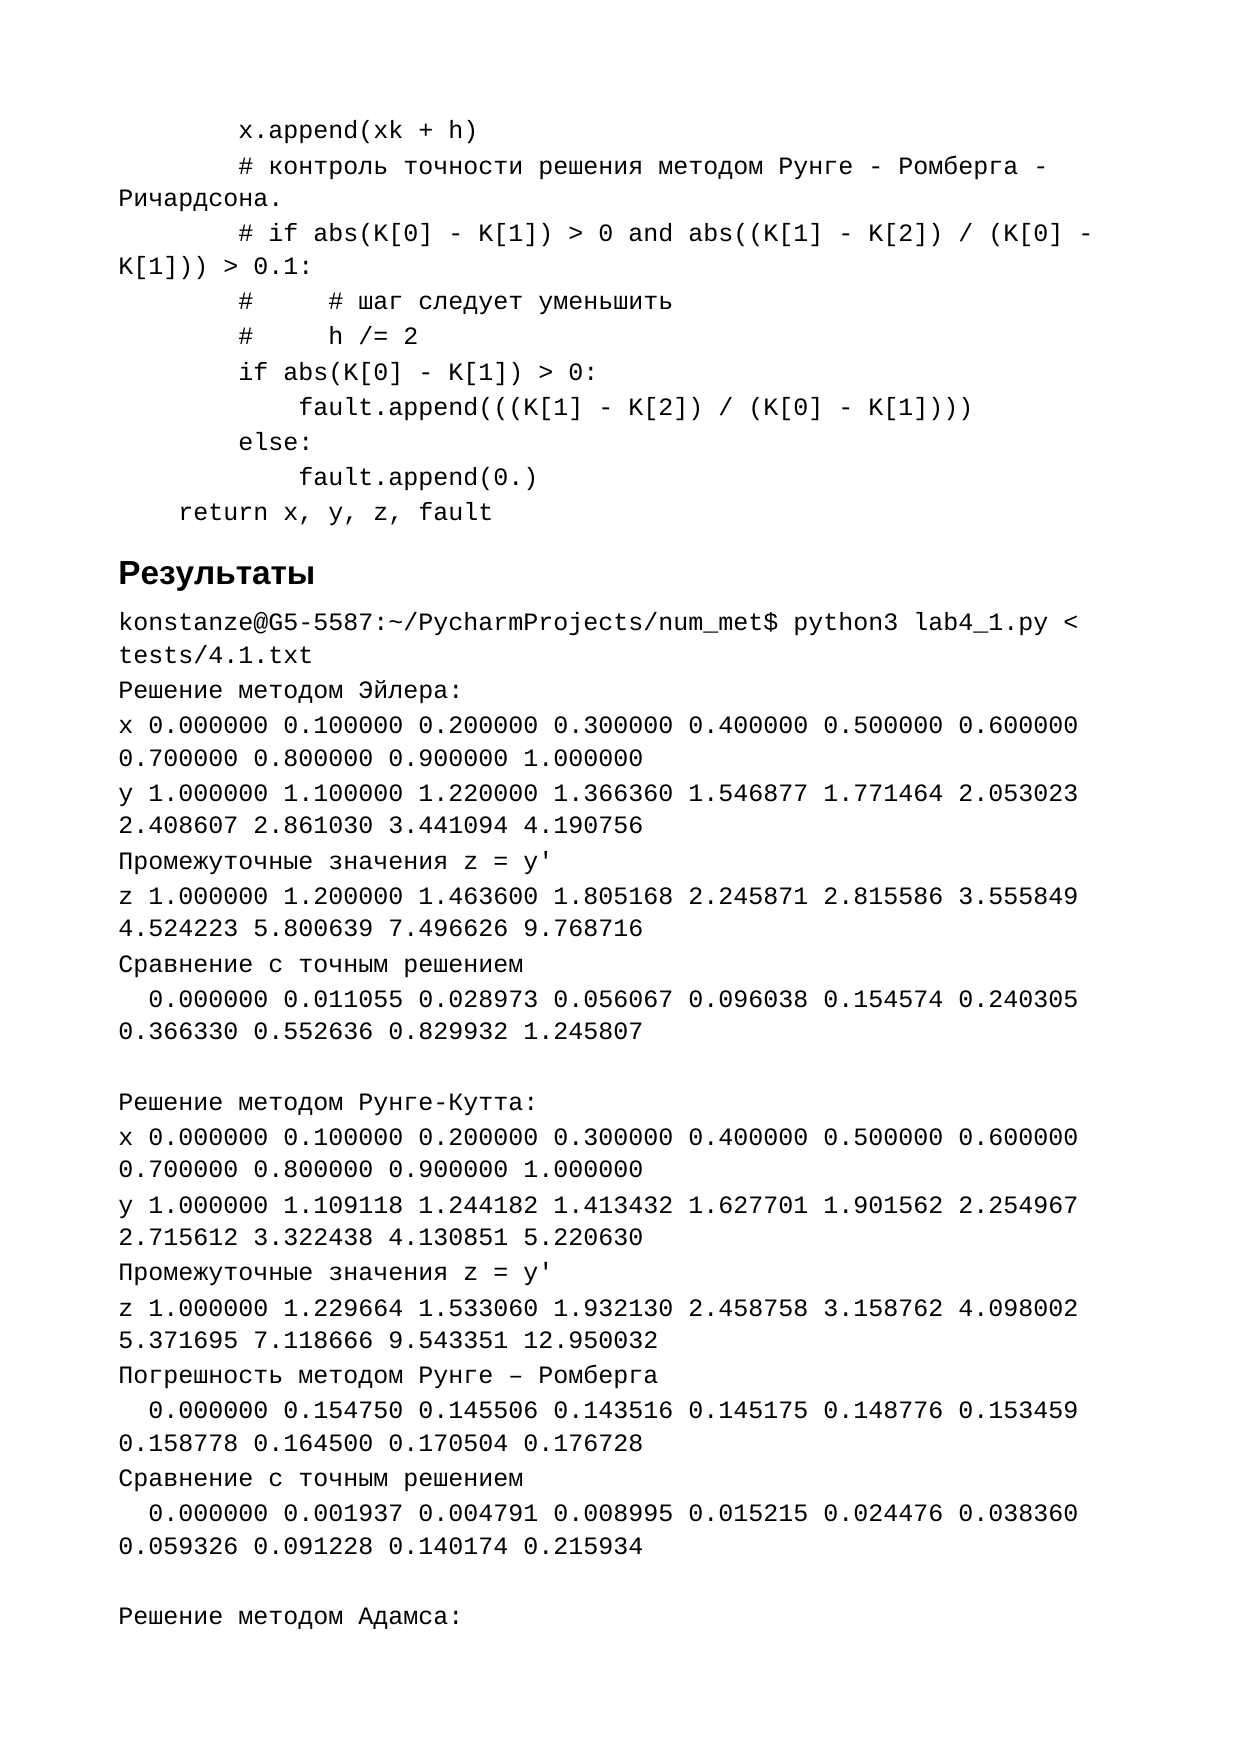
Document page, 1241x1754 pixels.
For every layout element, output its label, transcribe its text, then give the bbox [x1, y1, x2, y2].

list # if abs(K[0] - K[1]) > 0 and abs((K[1] - K[2]) / (K[0] - K[1])) > 0.1: [118, 221, 1122, 282]
list # # шаг следует уменьшить [118, 289, 1122, 317]
list else: [118, 429, 1122, 458]
list fault.append(0.) [118, 465, 1122, 493]
list konstanze@G5-5587:~/PycharmProjects/num_met$ python3 lab4_1.py < tests/4.1.txt [118, 610, 1122, 671]
list Решение методом Адамса: [118, 1604, 1122, 1632]
list if abs(K[0] - K[1]) > 0: [118, 359, 1122, 387]
list x 0.000000 0.100000 0.200000 0.300000 0.400000 0.500000 0.600000 0.700000 0.800000 0.900000 1.000000 [118, 713, 1122, 774]
list Решение методом Эйлера: [118, 678, 1122, 706]
list # h /= 2 [118, 324, 1122, 352]
list Сравнение с точным решением [118, 951, 1122, 979]
list 0.000000 0.154750 0.145506 0.143516 0.145175 0.148776 0.153459 0.158778 0.164500 0.170504 0.176728 [118, 1398, 1122, 1459]
subtitle Результаты [118, 553, 1122, 592]
list Сравнение с точным решением [118, 1466, 1122, 1494]
list x.append(xk + h) [118, 118, 1122, 146]
list y 1.000000 1.109118 1.244182 1.413432 1.627701 1.901562 2.254967 2.715612 3.322438 4.130851 5.220630 [118, 1192, 1122, 1253]
list Решение методом Рунге-Кутта: [118, 1089, 1122, 1118]
list y 1.000000 1.100000 1.220000 1.366360 1.546877 1.771464 2.053023 2.408607 2.861030 3.441094 4.190756 [118, 781, 1122, 841]
list # контроль точности решения методом Рунге - Ромберга - Ричардсона. [118, 153, 1122, 214]
list z 1.000000 1.229664 1.533060 1.932130 2.458758 3.158762 4.098002 5.371695 7.118666 9.543351 12.950032 [118, 1295, 1122, 1356]
list 0.000000 0.011055 0.028973 0.056067 0.096038 0.154574 0.240305 0.366330 0.552636 0.829932 1.245807 [118, 986, 1122, 1047]
list x 0.000000 0.100000 0.200000 0.300000 0.400000 0.500000 0.600000 0.700000 0.800000 0.900000 1.000000 [118, 1124, 1122, 1185]
list return x, y, z, fault [118, 500, 1122, 528]
list Промежуточные значения z = y' [118, 848, 1122, 877]
list Промежуточные значения z = y' [118, 1260, 1122, 1288]
list Погрешность методом Рунге – Ромберга [118, 1363, 1122, 1391]
list fault.append(((K[1] - K[2]) / (K[0] - K[1]))) [118, 394, 1122, 423]
list 0.000000 0.001937 0.004791 0.008995 0.015215 0.024476 0.038360 0.059326 0.091228 0.140174 0.215934 [118, 1501, 1122, 1562]
list z 1.000000 1.200000 1.463600 1.805168 2.245871 2.815586 3.555849 4.524223 5.800639 7.496626 9.768716 [118, 883, 1122, 944]
